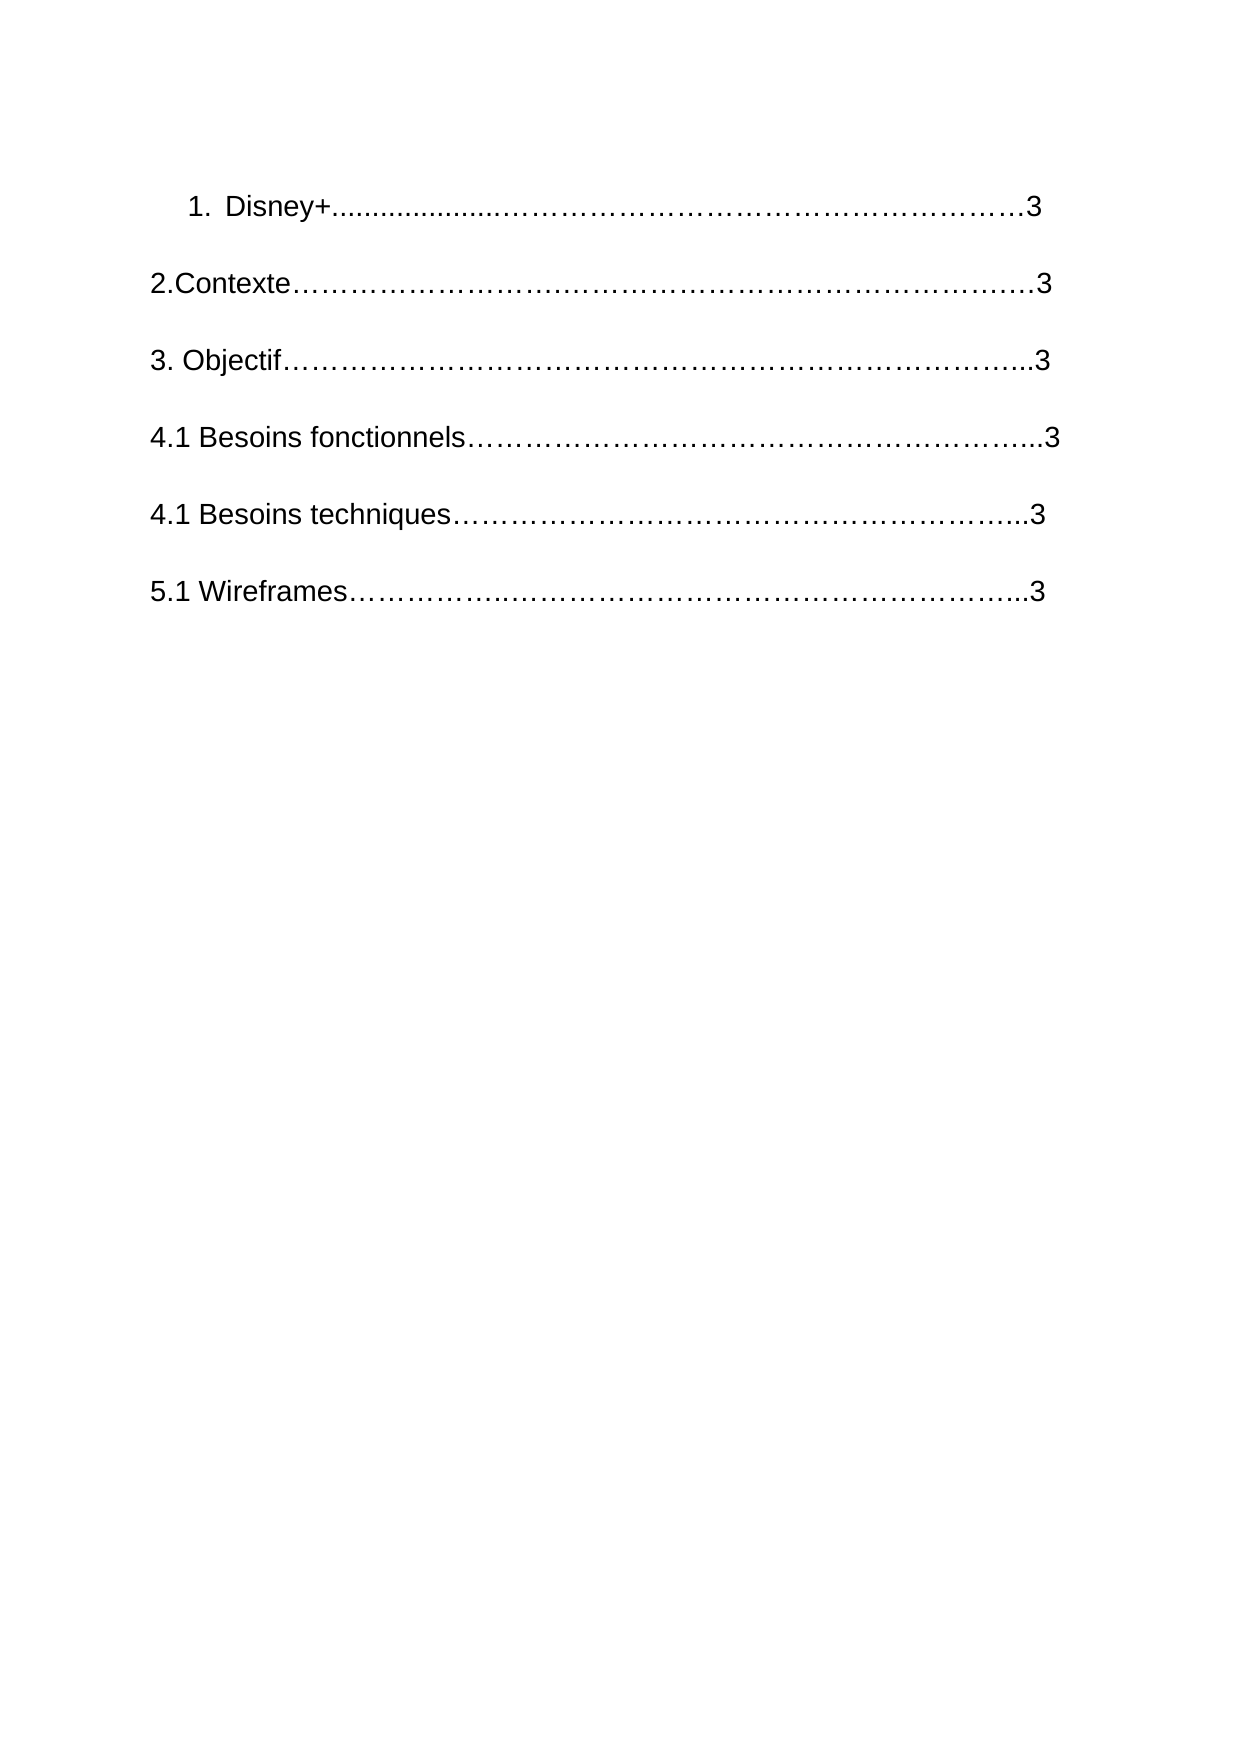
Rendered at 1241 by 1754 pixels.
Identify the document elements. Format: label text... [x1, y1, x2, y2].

list Disney+.....................………………………………………………3 [187, 188, 1090, 222]
text 3. Objectif…………………………………………………………………...3 [150, 343, 1090, 376]
text 4.1 Besoins techniques…………………………………………………...3 [150, 497, 1090, 530]
text 5.1 Wireframes……………..……………………………………………...3 [150, 574, 1090, 607]
text 4.1 Besoins fonctionnels…………………………………………………...3 [150, 420, 1090, 453]
text 2.Contexte……………………….……………………………………….…3 [150, 266, 1090, 299]
